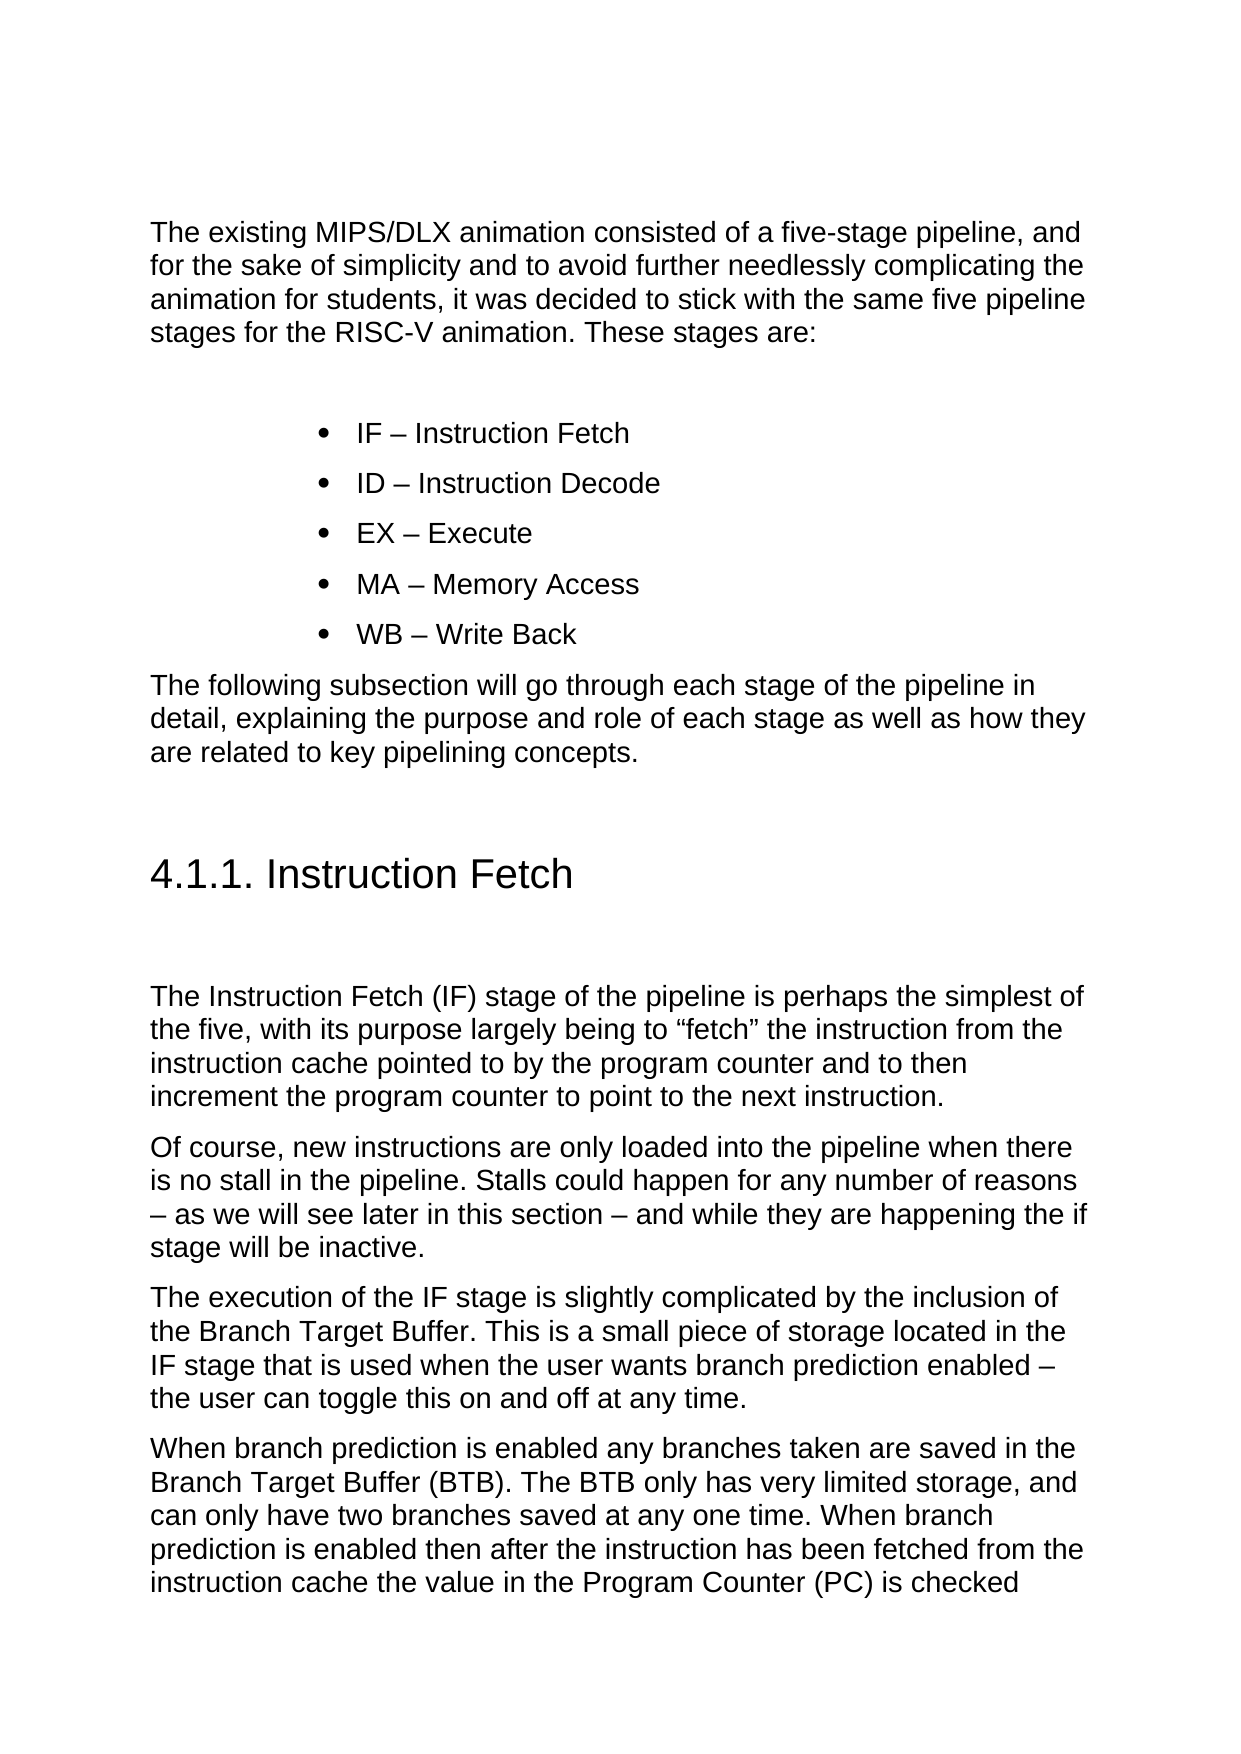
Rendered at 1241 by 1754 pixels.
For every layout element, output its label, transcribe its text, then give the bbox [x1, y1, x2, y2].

list EX – Execute [319, 516, 1090, 550]
text The following subsection will go through each stage of the pipeline in detail, explaining the purpose and role of each stage as well as how they are related to key pipelining concepts. [150, 668, 1090, 768]
text 4.1.1. Instruction Fetch [150, 849, 1090, 897]
list WB – Write Back [319, 617, 1090, 651]
text The execution of the IF stage is slightly complicated by the inclusion of the Branch Target Buffer. This is a small piece of storage located in the IF stage that is used when the user wants branch prediction enabled – the user can toggle this on and off at any time. [150, 1280, 1090, 1414]
list MA – Memory Access [319, 567, 1090, 601]
text When branch prediction is enabled any branches taken are saved in the Branch Target Buffer (BTB). The BTB only has very limited storage, and can only have two branches saved at any one time. When branch prediction is enabled then after the instruction has been fetched from the instruction cache the value in the Program Counter (PC) is checked [150, 1431, 1090, 1599]
text The existing MIPS/DLX animation consisted of a five-stage pipeline, and for the sake of simplicity and to avoid further needlessly complicating the animation for students, it was decided to stick with the same five pipeline stages for the RISC-V animation. These stages are: [150, 214, 1090, 349]
text Of course, new instructions are only loaded into the pipeline when there is no stall in the pipeline. Stalls could happen for any number of reasons – as we will see later in this section – and while they are happening the if stage will be inactive. [150, 1129, 1090, 1264]
list IF – Instruction Fetch [319, 416, 1090, 449]
text The Instruction Fetch (IF) stage of the pipeline is perhaps the simplest of the five, with its purpose largely being to “fetch” the instruction from the instruction cache pointed to by the program counter and to then increment the program counter to point to the next instruction. [150, 979, 1090, 1113]
list ID – Instruction Decode [319, 466, 1090, 500]
